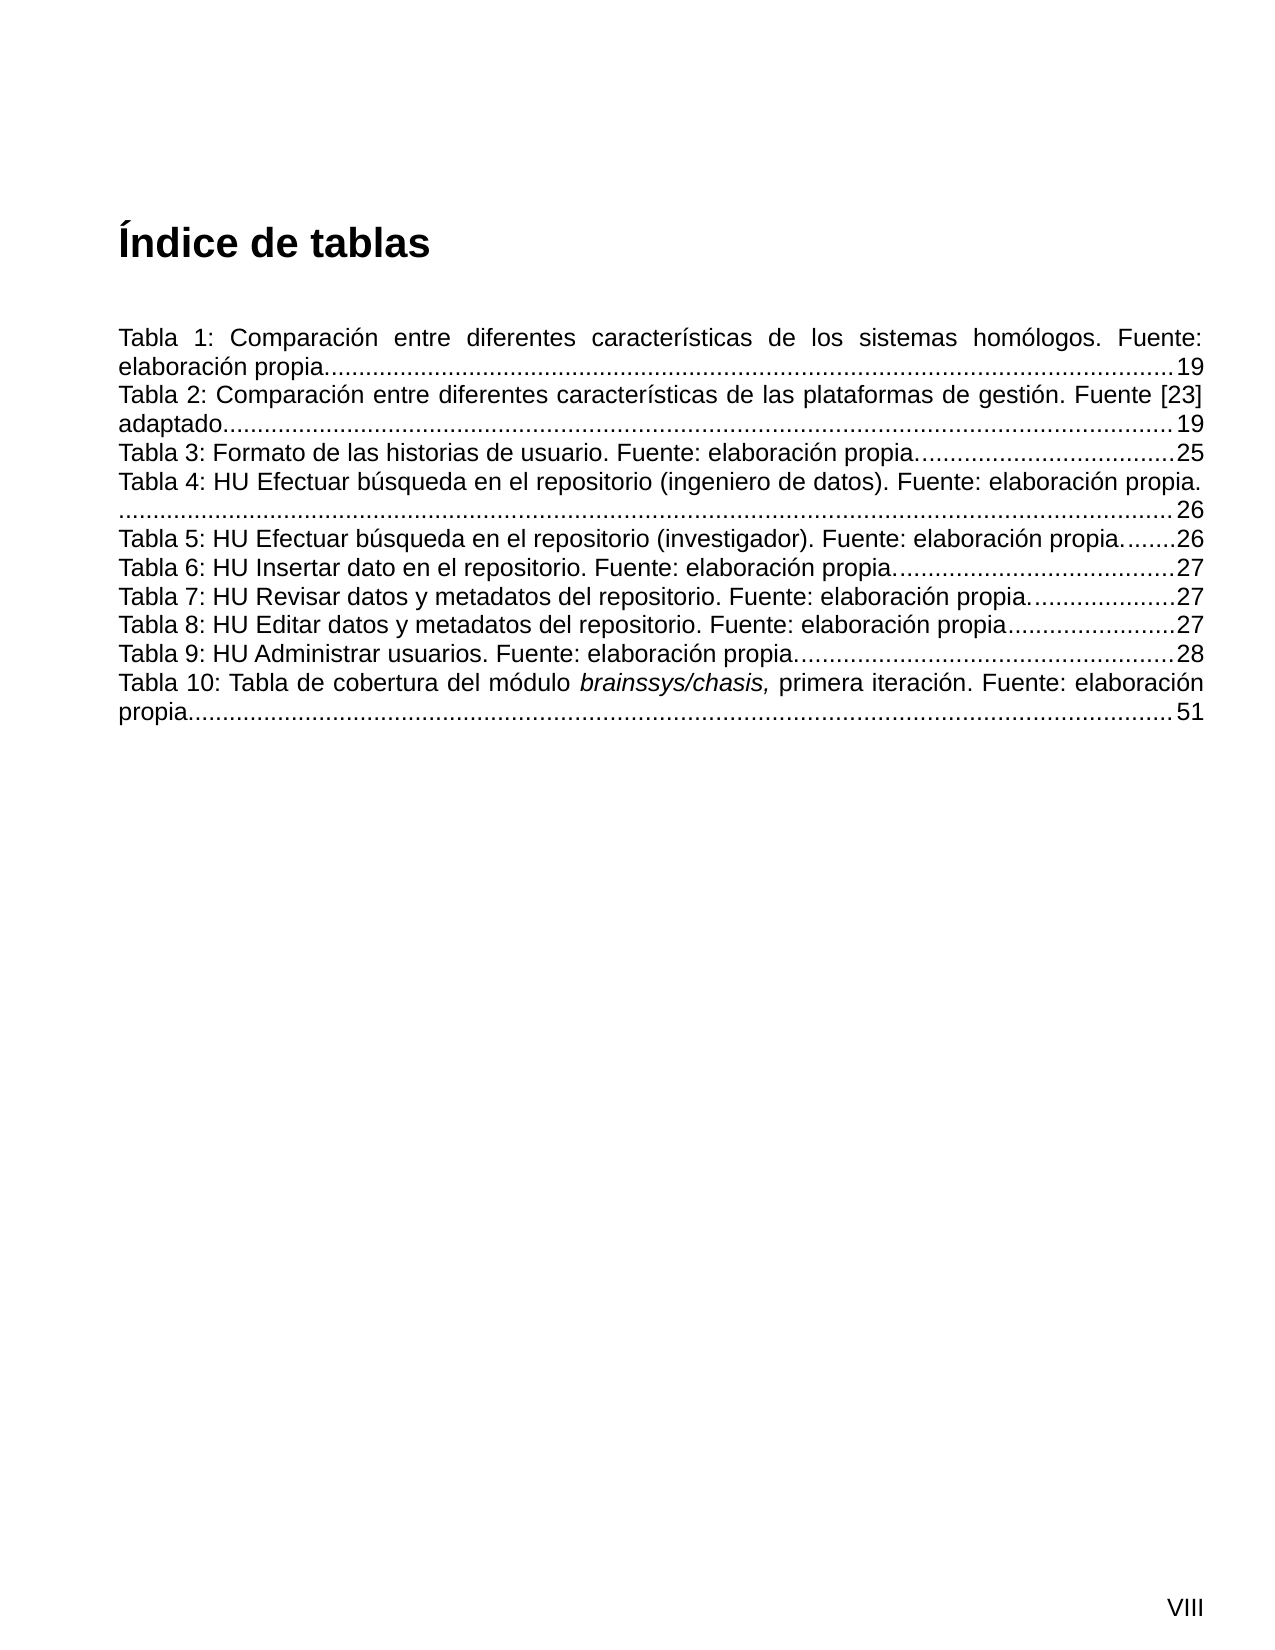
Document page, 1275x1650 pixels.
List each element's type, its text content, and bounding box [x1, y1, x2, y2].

text Tabla 5: HU Efectuar búsqueda en el repositorio (investigador). Fuente: elaboración propia. 26 [118, 524, 1204, 553]
text Tabla 8: HU Editar datos y metadatos del repositorio. Fuente: elaboración propia 27 [118, 611, 1204, 639]
text Tabla 10: Tabla de cobertura del módulo brainssys/chasis, primera iteración. Fuente: elaboración propia. 51 [118, 668, 1204, 726]
text Tabla 1: Comparación entre diferentes características de los sistemas homólogos. Fuente: elaboración propia. 19 [118, 323, 1204, 381]
text Tabla 6: HU Insertar dato en el repositorio. Fuente: elaboración propia. 27 [118, 553, 1204, 582]
text Tabla 2: Comparación entre diferentes características de las plataformas de gestión. Fuente [23] adaptado. 19 [118, 381, 1204, 438]
subtitle Índice de tablas [118, 225, 1204, 266]
text Tabla 4: HU Efectuar búsqueda en el repositorio (ingeniero de datos). Fuente: elaboración propia. 26 [118, 467, 1204, 524]
text Tabla 3: Formato de las historias de usuario. Fuente: elaboración propia. 25 [118, 438, 1204, 467]
text Tabla 9: HU Administrar usuarios. Fuente: elaboración propia. 28 [118, 639, 1204, 668]
text Tabla 7: HU Revisar datos y metadatos del repositorio. Fuente: elaboración propia. 27 [118, 582, 1204, 611]
